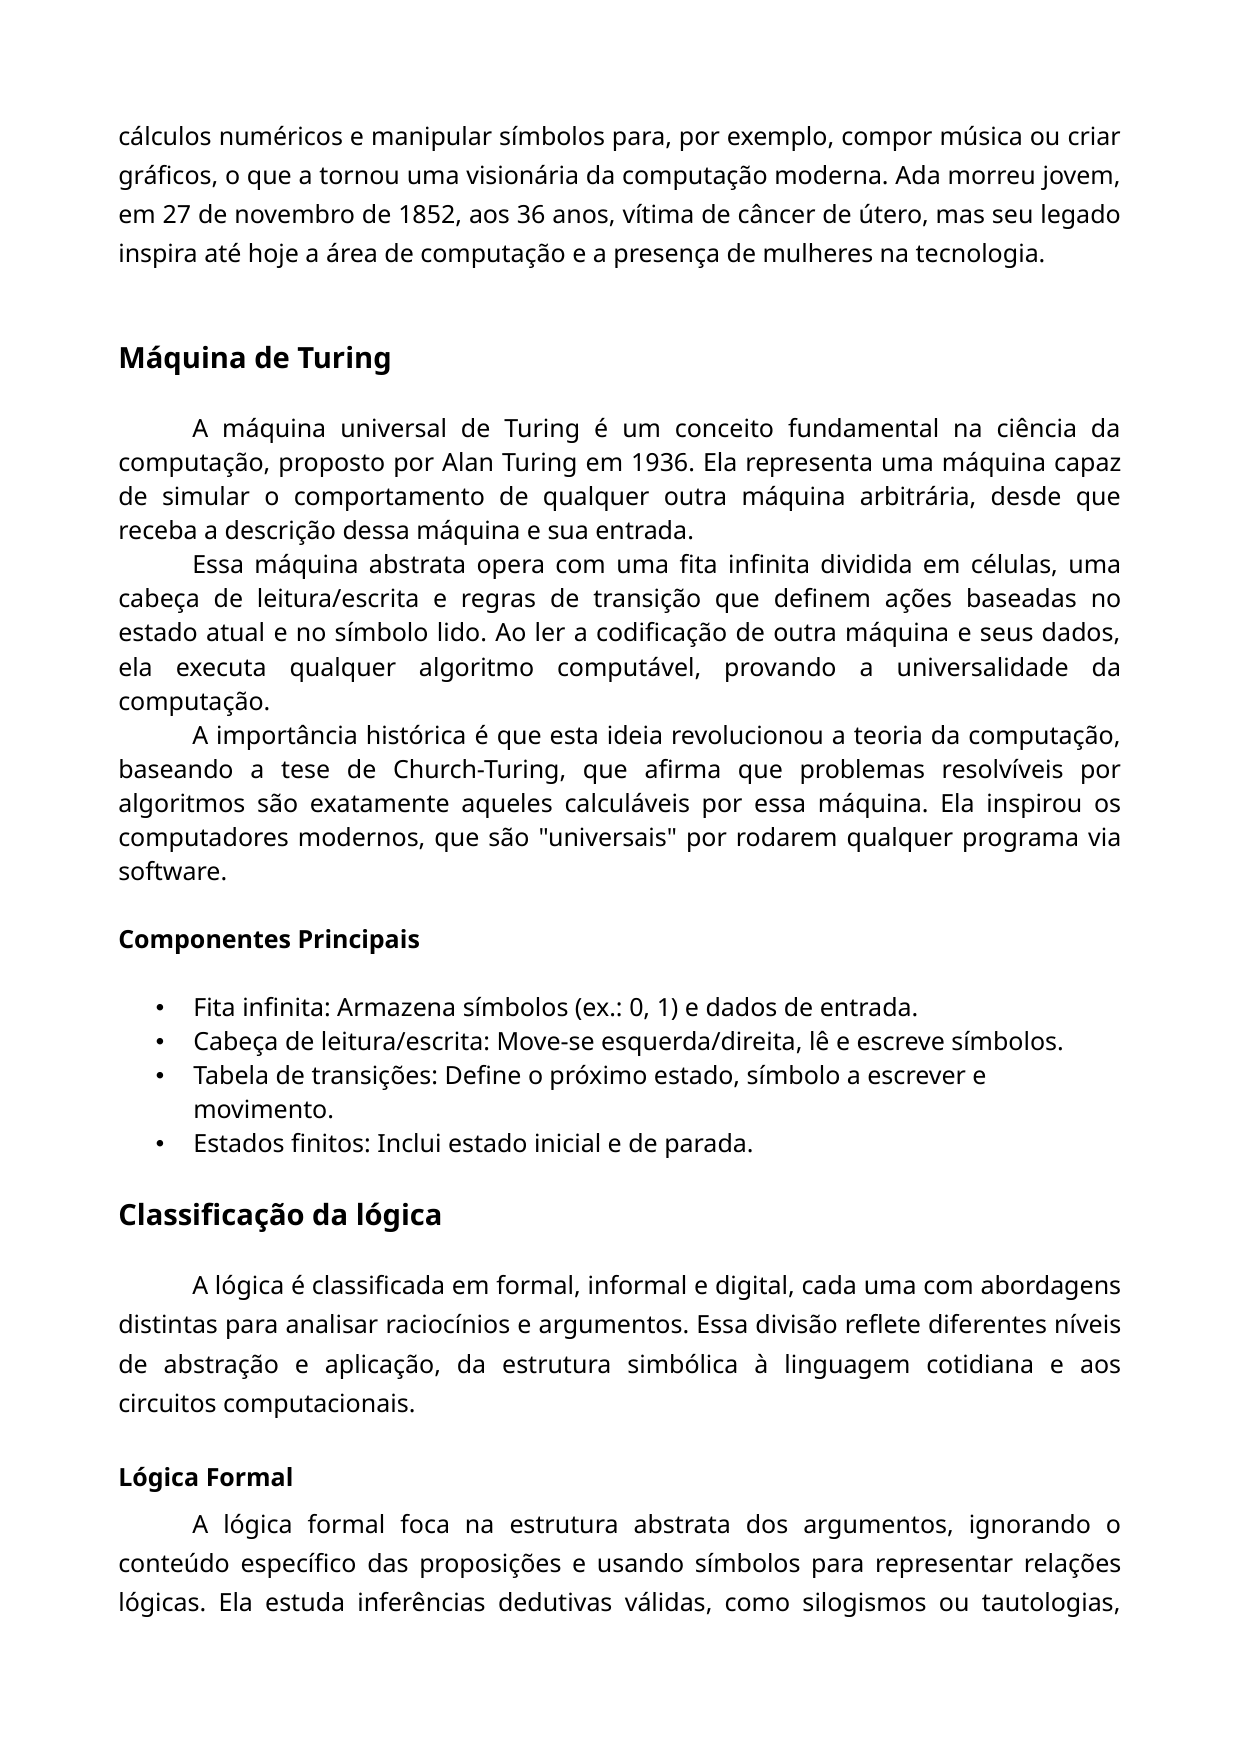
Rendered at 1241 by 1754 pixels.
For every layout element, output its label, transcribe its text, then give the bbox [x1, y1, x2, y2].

text Máquina de Turing [118, 337, 1122, 377]
text A lógica formal foca na estrutura abstrata dos argumentos, ignorando o conteúdo específico das proposições e usando símbolos para representar relações lógicas. Ela estuda inferências dedutivas válidas, como silogismos ou tautologias, [118, 1507, 1122, 1619]
text A máquina universal de Turing é um conceito fundamental na ciência da computação, proposto por Alan Turing em 1936. Ela representa uma máquina capaz de simular o comportamento de qualquer outra máquina arbitrária, desde que receba a descrição dessa máquina e sua entrada. [118, 411, 1122, 547]
list Fita infinita: Armazena símbolos (ex.: 0, 1) e dados de entrada. [156, 990, 1122, 1024]
text Componentes Principais [118, 922, 1122, 956]
text cálculos numéricos e manipular símbolos para, por exemplo, compor música ou criar gráficos, o que a tornou uma visionária da computação moderna. Ada morreu jovem, em 27 de novembro de 1852, aos 36 anos, vítima de câncer de útero, mas seu legado inspira até hoje a área de computação e a presença de mulheres na tecnologia. [118, 118, 1122, 270]
list ​Estados finitos: Inclui estado inicial e de parada. [156, 1126, 1122, 1160]
text A importância histórica é que esta ideia revolucionou a teoria da computação, baseando a tese de Church-Turing, que afirma que problemas resolvíveis por algoritmos são exatamente aqueles calculáveis por essa máquina. Ela inspirou os computadores modernos, que são "universais" por rodarem qualquer programa via software. [118, 717, 1122, 888]
list ​Cabeça de leitura/escrita: Move-se esquerda/direita, lê e escreve símbolos. [156, 1024, 1122, 1058]
list ​Tabela de transições: Define o próximo estado, símbolo a escrever e movimento. [156, 1058, 1122, 1126]
text A lógica é classificada em formal, informal e digital, cada uma com abordagens distintas para analisar raciocínios e argumentos. Essa divisão reflete diferentes níveis de abstração e aplicação, da estrutura simbólica à linguagem cotidiana e aos circuitos computacionais. [118, 1268, 1122, 1419]
subtitle Lógica Formal [118, 1460, 1122, 1494]
text Classificação da lógica [118, 1194, 1122, 1234]
text Essa máquina abstrata opera com uma fita infinita dividida em células, uma cabeça de leitura/escrita e regras de transição que definem ações baseadas no estado atual e no símbolo lido. Ao ler a codificação de outra máquina e seus dados, ela executa qualquer algoritmo computável, provando a universalidade da computação. [118, 547, 1122, 717]
